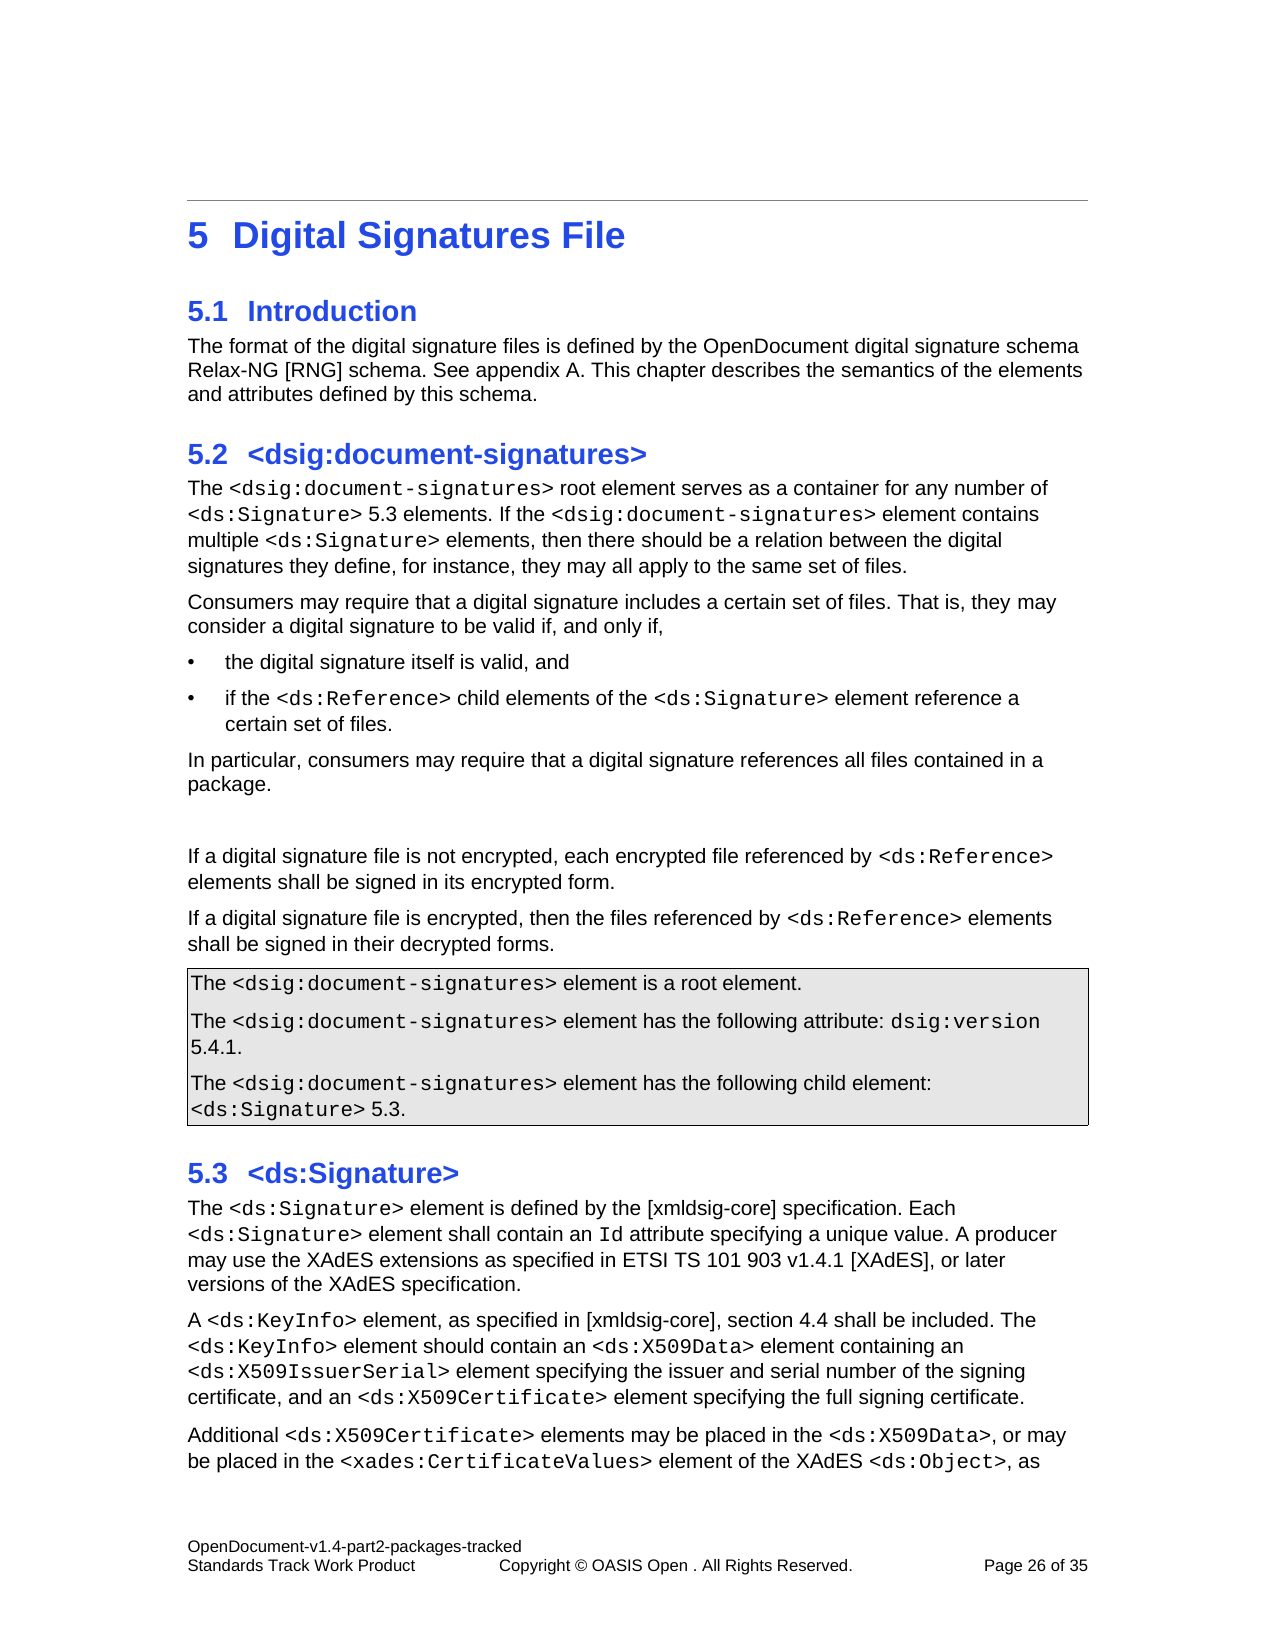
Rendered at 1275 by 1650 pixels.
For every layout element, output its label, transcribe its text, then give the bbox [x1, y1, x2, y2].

list The <dsig:document-signatures> element is a root element. [188, 969, 1088, 997]
text Additional <ds:X509Certificate> elements may be placed in the <ds:X509Data>, or may be placed in the <xades:CertificateValues> element of the XAdES <ds:Object>, as [187, 1423, 1088, 1475]
text If a digital signature file is not encrypted, each encrypted file referenced by <ds:Reference> elements shall be signed in its encrypted form. [187, 844, 1088, 894]
list The <dsig:document-signatures> element has the following attribute: dsig:version 5.4.1. [188, 1006, 1088, 1058]
subtitle <dsig:document-signatures> [187, 437, 1088, 470]
text Consumers may require that a digital signature includes a certain set of files. That is, they may consider a digital signature to be valid if, and only if, [187, 590, 1088, 638]
text In particular, consumers may require that a digital signature references all files contained in a package. [187, 748, 1088, 796]
list The <dsig:document-signatures> element has the following child element: <ds:Signature> 5.3. [188, 1067, 1088, 1125]
text The format of the digital signature files is defined by the OpenDocument digital signature schema Relax-NG [RNG] schema. See appendix A. This chapter describes the semantics of the elements and attributes defined by this schema. [187, 334, 1088, 406]
subtitle <ds:Signature> [187, 1156, 1088, 1190]
list if the <ds:Reference> child elements of the <ds:Signature> element reference a certain set of files. [187, 686, 1088, 736]
subtitle Introduction [187, 294, 1088, 328]
text If a digital signature file is encrypted, then the files referenced by <ds:Reference> elements shall be signed in their decrypted forms. [187, 906, 1088, 956]
text The <ds:Signature> element is defined by the [xmldsig-core] specification. Each <ds:Signature> element shall contain an Id attribute specifying a unique value. A producer may use the XAdES extensions as specified in ETSI TS 101 903 v1.4.1 [XAdES], or later versions of the XAdES specification. [187, 1196, 1088, 1296]
subtitle Digital Signatures File [187, 201, 1088, 257]
list the digital signature itself is valid, and [187, 650, 1088, 674]
text A <ds:KeyInfo> element, as specified in [xmldsig-core], section 4.4 shall be included. The <ds:KeyInfo> element should contain an <ds:X509Data> element containing an <ds:X509IssuerSerial> element specifying the issuer and serial number of the signing certificate, and an <ds:X509Certificate> element specifying the full signing certificate. [187, 1308, 1088, 1411]
text The <dsig:document-signatures> root element serves as a container for any number of <ds:Signature> 5.3 elements. If the <dsig:document-signatures> element contains multiple <ds:Signature> elements, then there should be a relation between the digital signatures they define, for instance, they may all apply to the same set of files. [187, 476, 1088, 578]
